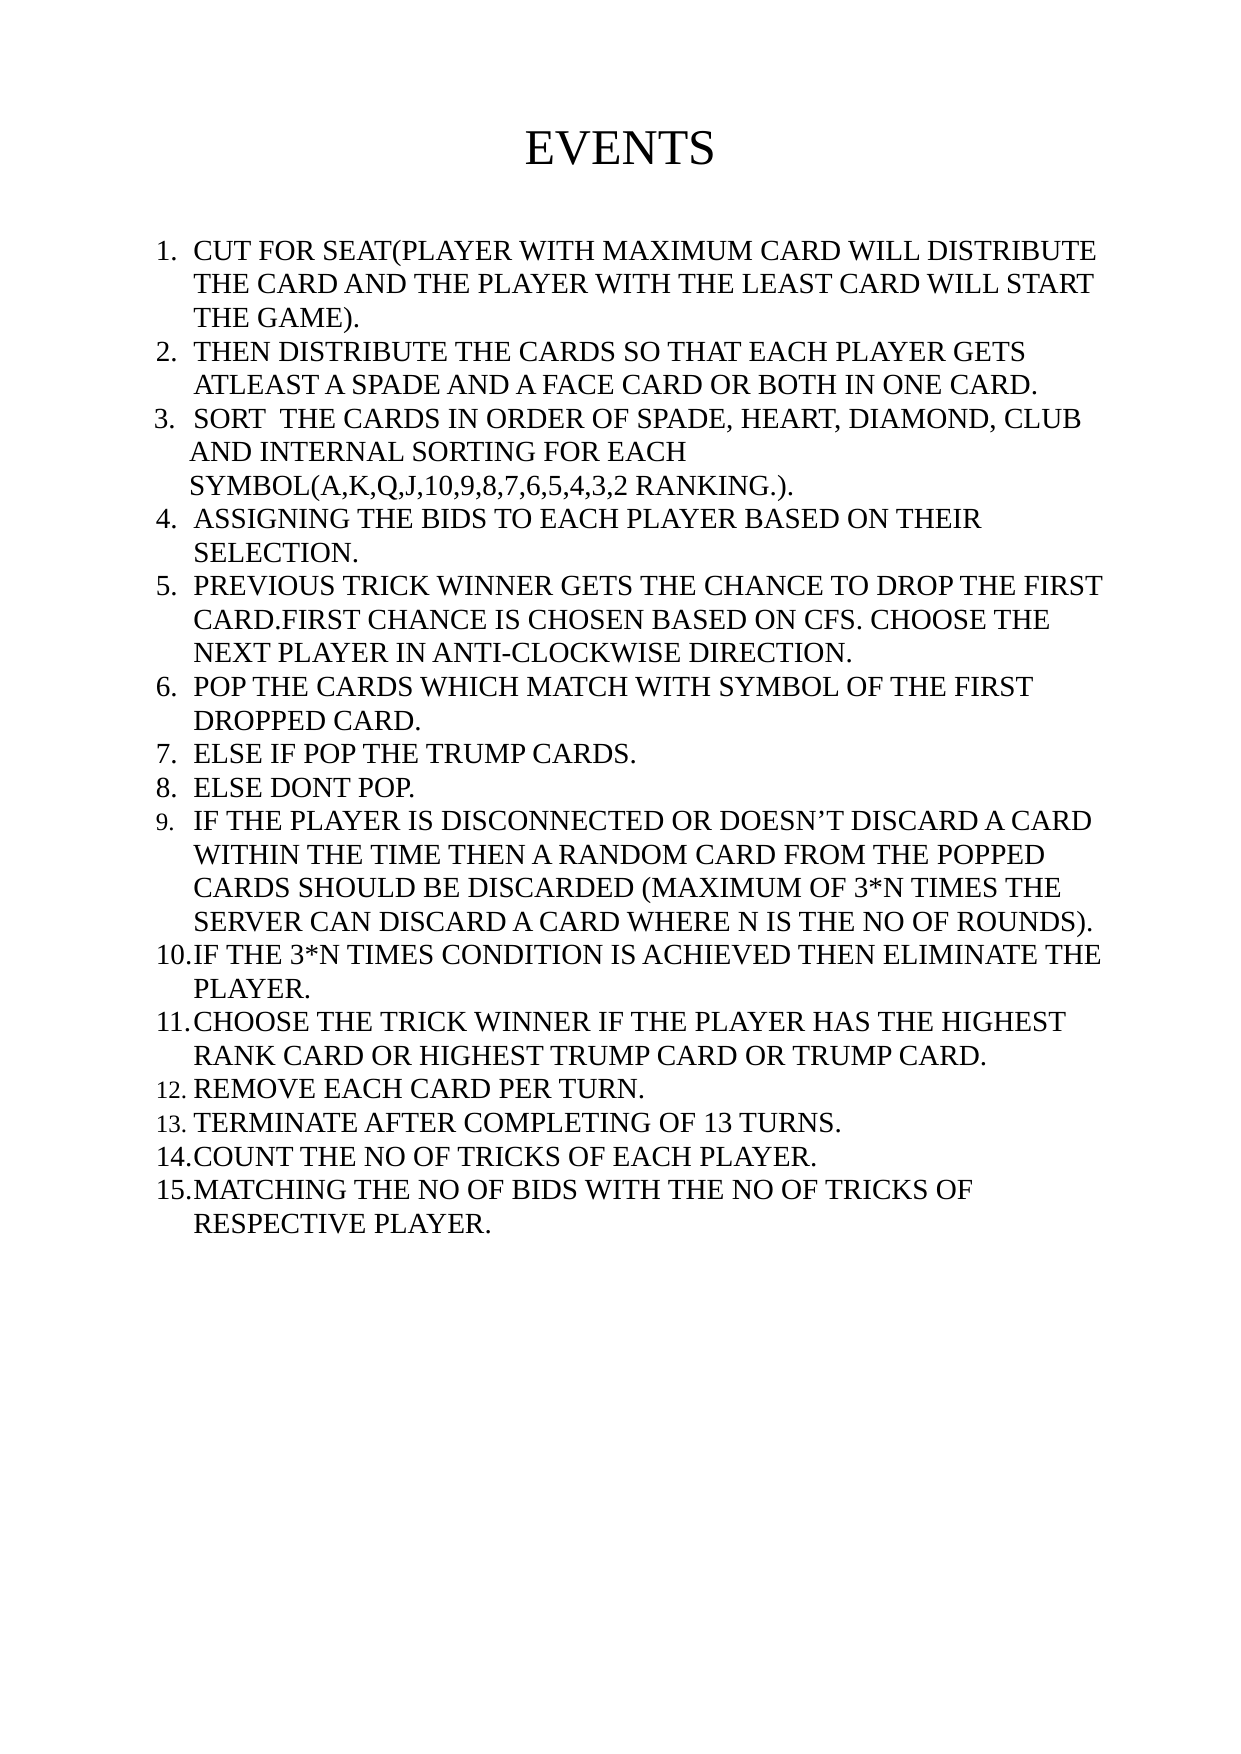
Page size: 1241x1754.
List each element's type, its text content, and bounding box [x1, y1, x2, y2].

list SORT THE CARDS IN ORDER OF SPADE, HEART, DIAMOND, CLUB AND INTERNAL SORTING FOR EACH SYMBOL(A,K,Q,J,10,9,8,7,6,5,4,3,2 RANKING.). [153, 401, 1122, 501]
list CUT FOR SEAT(PLAYER WITH MAXIMUM CARD WILL DISTRIBUTE THE CARD AND THE PLAYER WITH THE LEAST CARD WILL START THE GAME). [156, 233, 1122, 334]
list THEN DISTRIBUTE THE CARDS SO THAT EACH PLAYER GETS ATLEAST A SPADE AND A FACE CARD OR BOTH IN ONE CARD. [156, 334, 1122, 401]
list MATCHING THE NO OF BIDS WITH THE NO OF TRICKS OF RESPECTIVE PLAYER. [156, 1172, 1122, 1239]
list REMOVE EACH CARD PER TURN. [156, 1072, 1122, 1105]
list IF THE PLAYER IS DISCONNECTED OR DOESN’T DISCARD A CARD WITHIN THE TIME THEN A RANDOM CARD FROM THE POPPED CARDS SHOULD BE DISCARDED (MAXIMUM OF 3*N TIMES THE SERVER CAN DISCARD A CARD WHERE N IS THE NO OF ROUNDS). [156, 803, 1122, 937]
list IF THE 3*N TIMES CONDITION IS ACHIEVED THEN ELIMINATE THE PLAYER. [156, 937, 1122, 1004]
list ELSE IF POP THE TRUMP CARDS. [156, 736, 1122, 770]
list PREVIOUS TRICK WINNER GETS THE CHANCE TO DROP THE FIRST CARD.FIRST CHANCE IS CHOSEN BASED ON CFS. CHOOSE THE NEXT PLAYER IN ANTI-CLOCKWISE DIRECTION. [156, 568, 1122, 669]
text EVENTS [118, 118, 1122, 176]
list COUNT THE NO OF TRICKS OF EACH PLAYER. [156, 1139, 1122, 1172]
list ELSE DONT POP. [156, 770, 1122, 803]
list ASSIGNING THE BIDS TO EACH PLAYER BASED ON THEIR SELECTION. [156, 501, 1122, 568]
list POP THE CARDS WHICH MATCH WITH SYMBOL OF THE FIRST DROPPED CARD. [156, 669, 1122, 736]
list TERMINATE AFTER COMPLETING OF 13 TURNS. [156, 1105, 1122, 1139]
list CHOOSE THE TRICK WINNER IF THE PLAYER HAS THE HIGHEST RANK CARD OR HIGHEST TRUMP CARD OR TRUMP CARD. [156, 1004, 1122, 1072]
